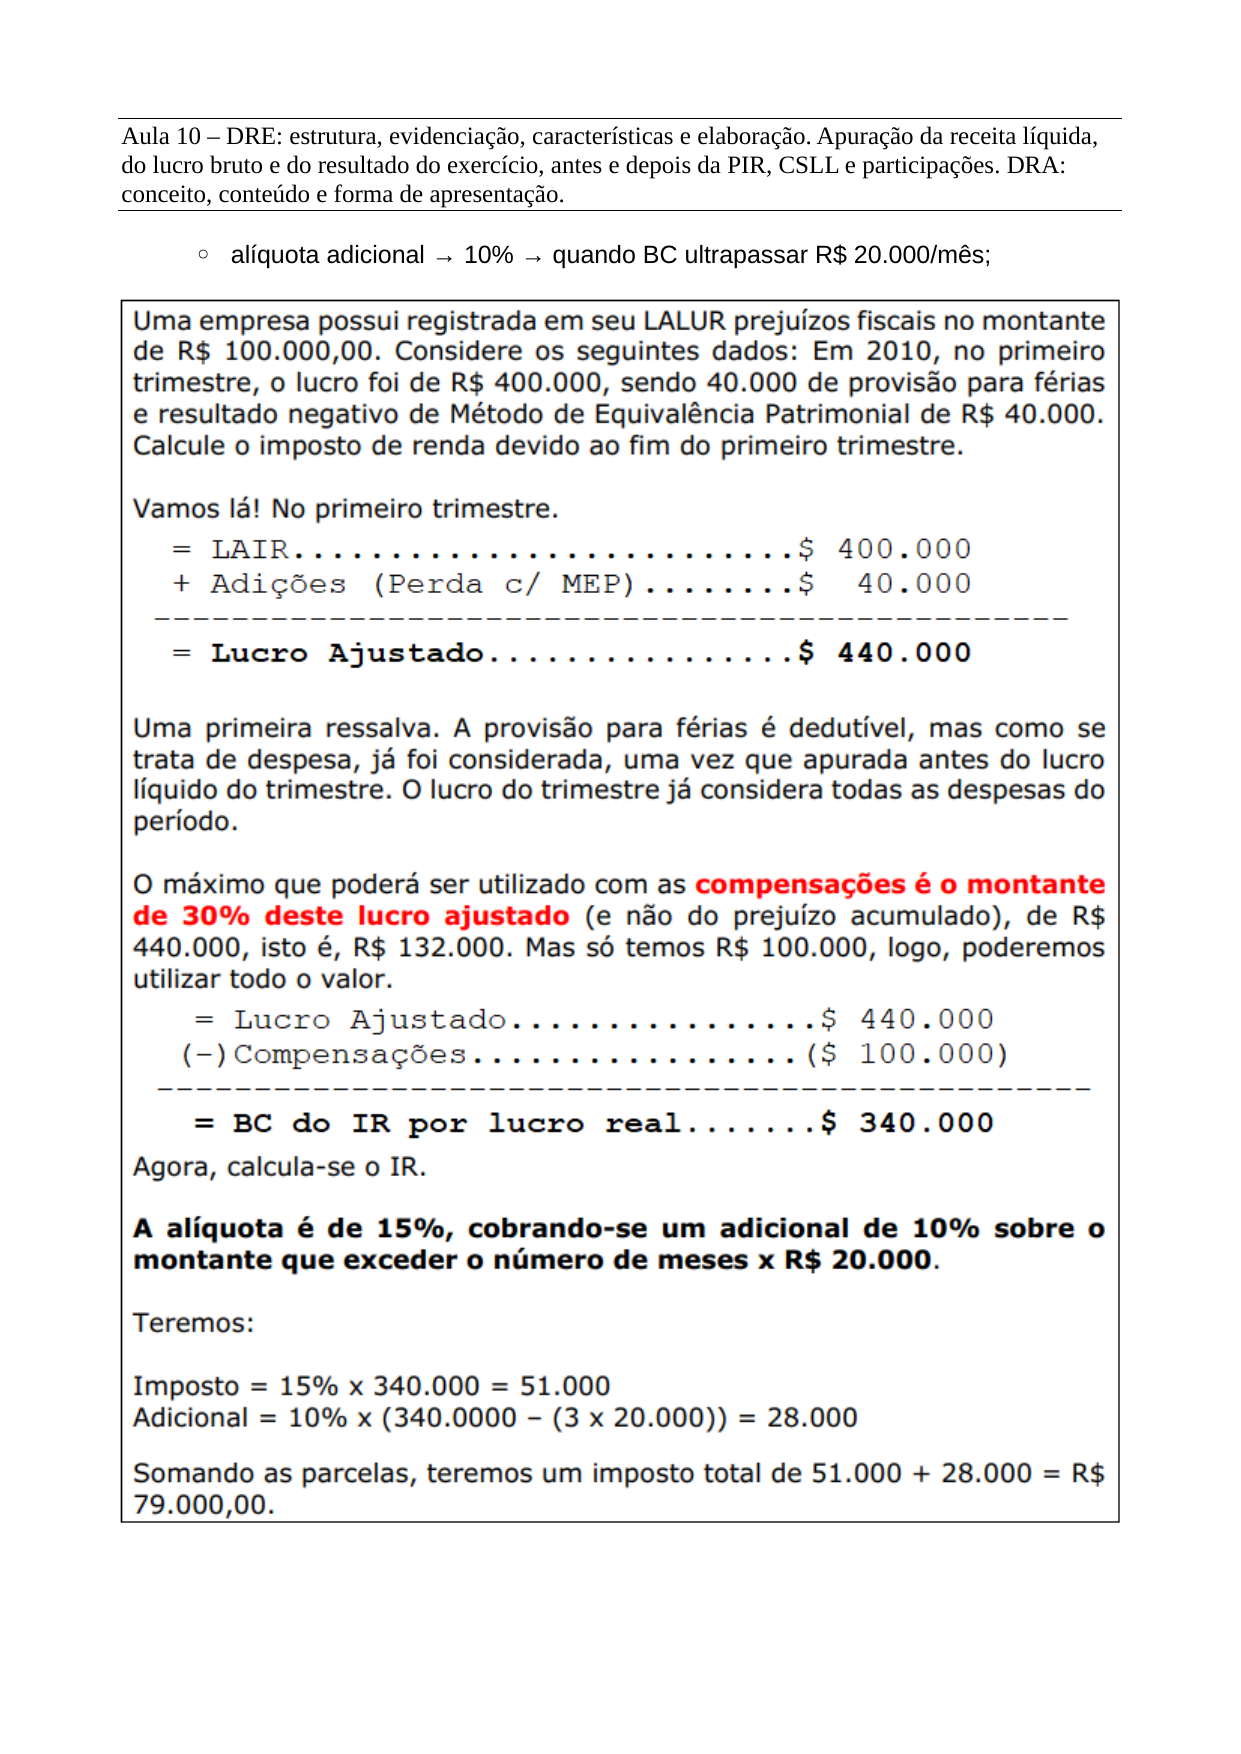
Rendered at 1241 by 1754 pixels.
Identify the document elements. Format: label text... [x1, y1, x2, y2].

list alíquota adicional → 10% → quando BC ultrapassar R$ 20.000/mês; [193, 240, 1122, 269]
picture [118, 297, 1123, 1526]
